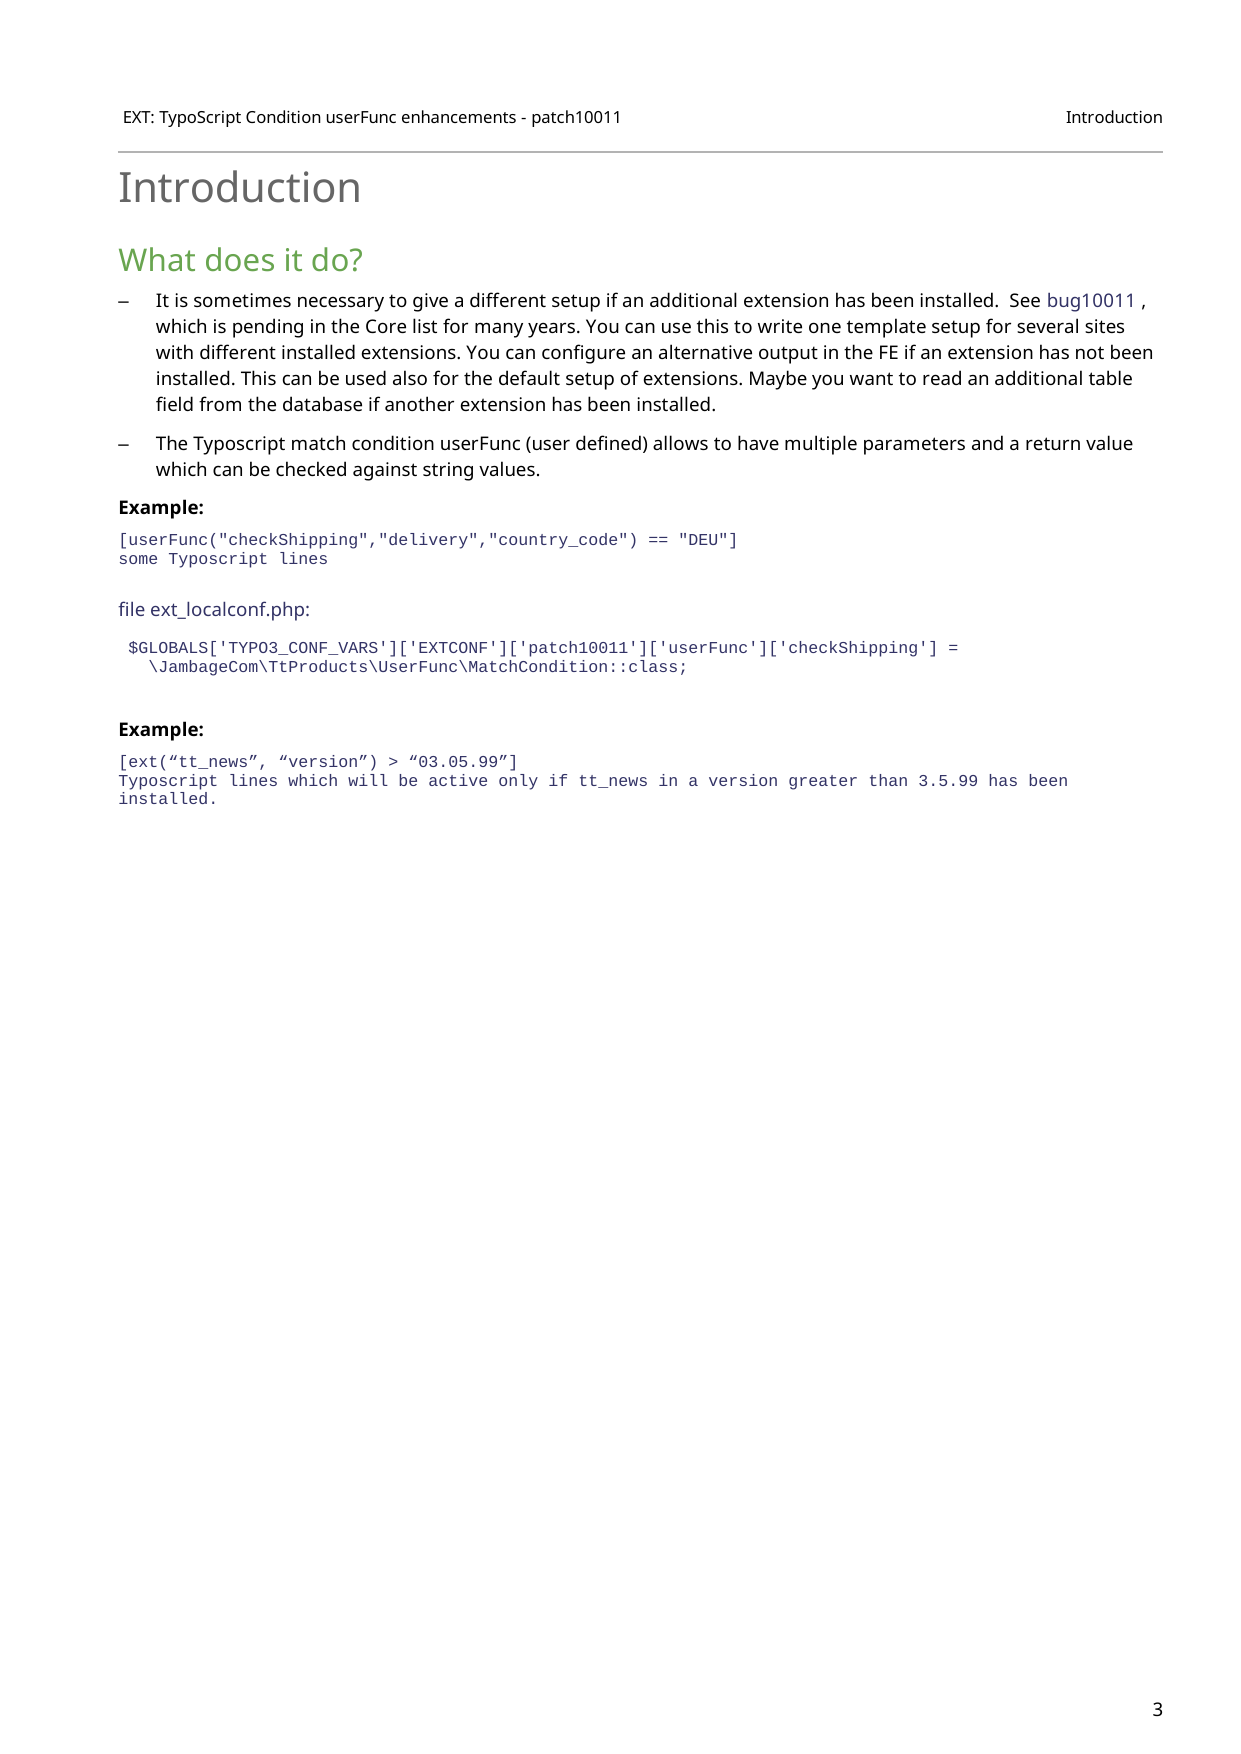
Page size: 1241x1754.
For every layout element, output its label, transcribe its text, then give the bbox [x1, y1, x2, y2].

text [userFunc("checkShipping","delivery","country_code") == "DEU"] [118, 532, 1163, 551]
text $GLOBALS['TYPO3_CONF_VARS']['EXTCONF']['patch10011']['userFunc']['checkShipping'] = [118, 640, 1163, 658]
subtitle Introduction [118, 158, 1163, 215]
text Example: [118, 494, 1163, 520]
text Example: [118, 716, 1163, 742]
text Typoscript lines which will be active only if tt_news in a version greater than 3.5.99 has been installed. [118, 772, 1163, 865]
subtitle What does it do? [118, 238, 1163, 281]
text [ext(“tt_news”, “version”) > “03.05.99”] [118, 754, 1163, 772]
list The Typoscript match condition userFunc (user defined) allows to have multiple parameters and a return value which can be checked against string values. [118, 429, 1163, 481]
text \JambageCom\TtProducts\UserFunc\MatchCondition::class; [118, 658, 1163, 677]
text some Typoscript lines file ext_localconf.php: [118, 551, 1163, 621]
list It is sometimes necessary to give a different setup if an additional extension has been installed. See bug10011 , which is pending in the Core list for many years. You can use this to write one template setup for several sites with different installed extensions. You can configure an alternative output in the FE if an extension has not been installed. This can be used also for the default setup of extensions. Maybe you want to read an additional table field from the database if another extension has been installed. [118, 287, 1163, 417]
